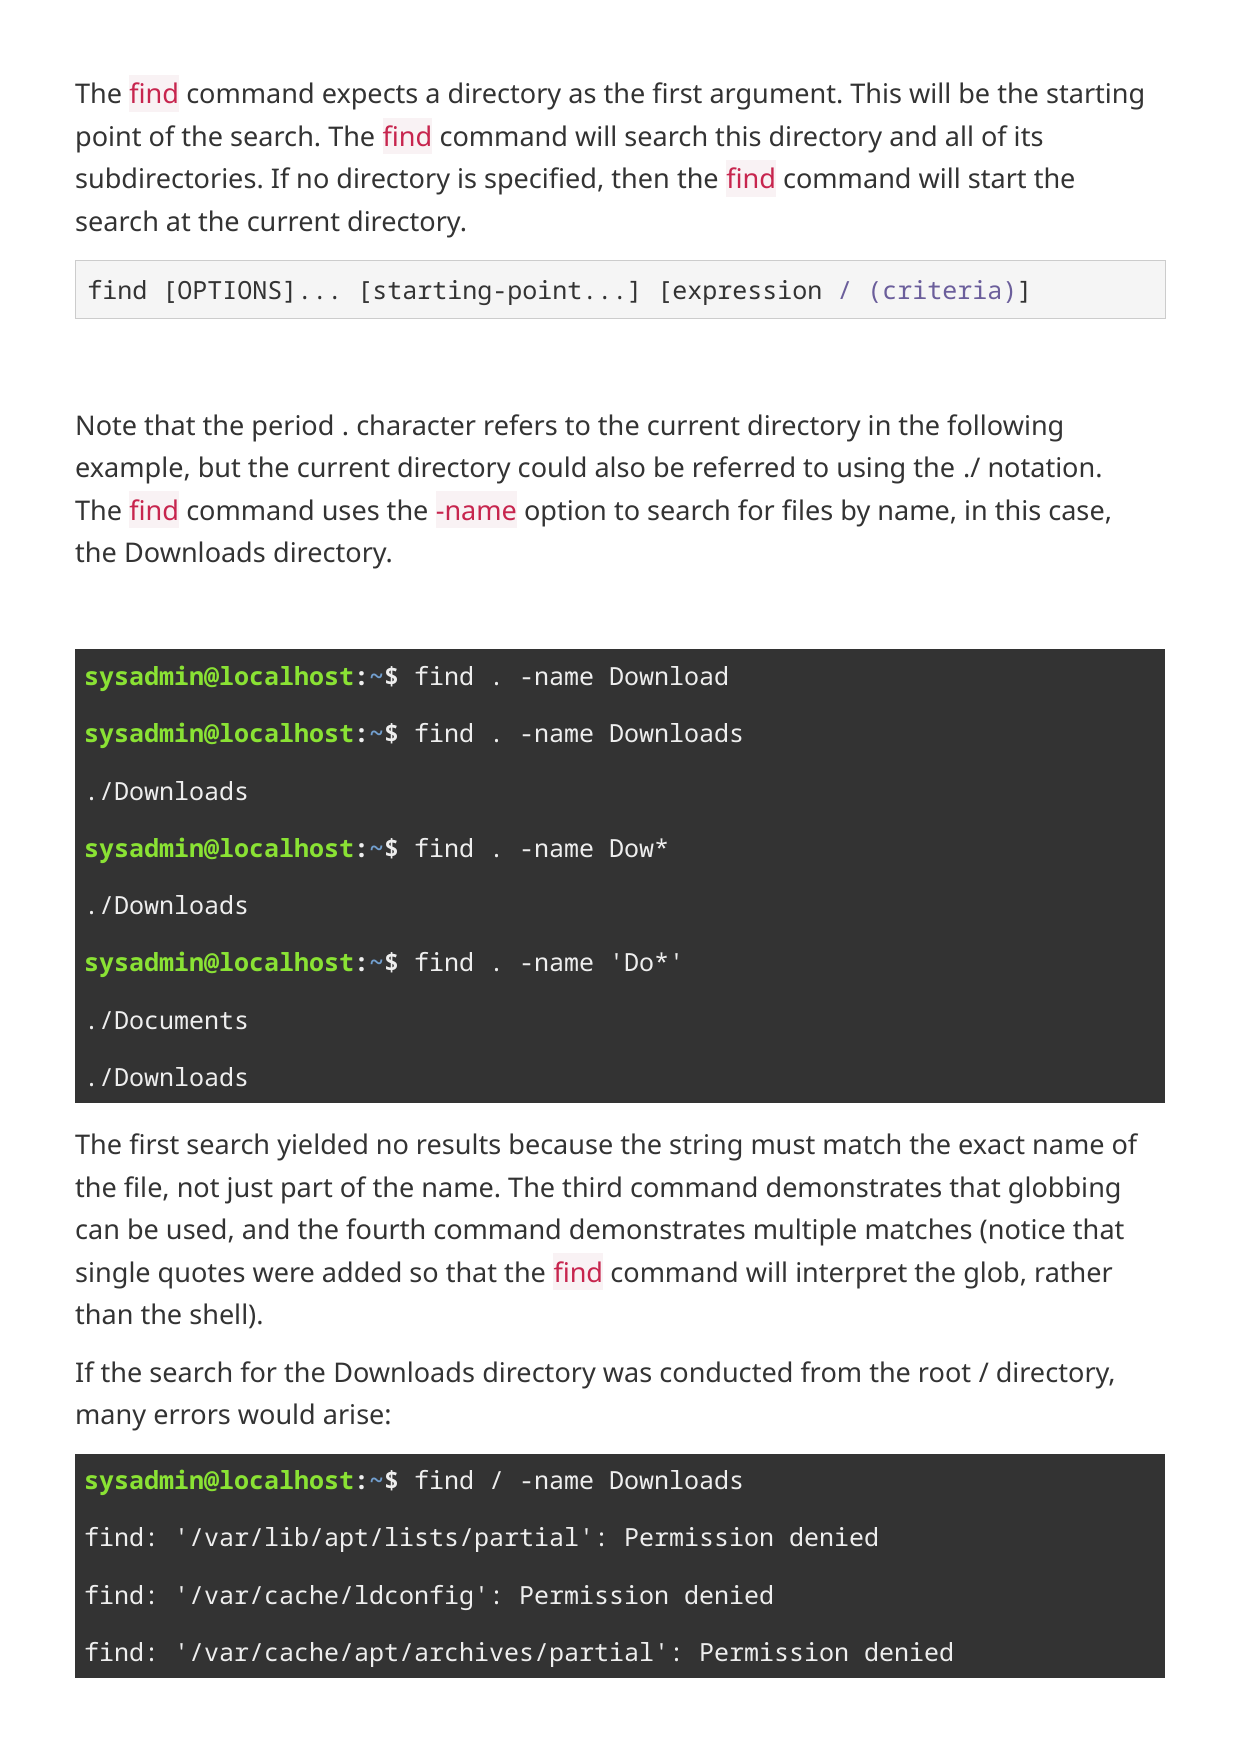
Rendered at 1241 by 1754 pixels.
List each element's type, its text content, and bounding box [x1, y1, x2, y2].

text Note that the period . character refers to the current directory in the following example, but the current directory could also be referred to using the ./ notation. The find command uses the -name option to search for files by name, in this case, the Downloads directory. [75, 406, 1165, 570]
text sysadmin@localhost:~$ find . -name 'Do*' [75, 936, 1165, 979]
text ./Documents [75, 993, 1165, 1036]
text sysadmin@localhost:~$ find . -name Dow* [75, 821, 1165, 864]
text find: '/var/cache/apt/archives/partial': Permission denied [75, 1626, 1165, 1678]
text The first search yielded no results because the string must match the exact name of the file, not just part of the name. The third command demonstrates that globbing can be used, and the fourth command demonstrates multiple matches (notice that single quotes were added so that the find command will interpret the glob, rather than the shell). [75, 1126, 1165, 1332]
text find [OPTIONS]... [starting-point...] [expression / (criteria)] [76, 261, 1165, 318]
text sysadmin@localhost:~$ find . -name Downloads [75, 707, 1165, 750]
text The find command expects a directory as the first argument. This will be the starting point of the search. The find command will search this directory and all of its subdirectories. If no directory is specified, then the find command will start the search at the current directory. [75, 75, 1165, 239]
text ./Downloads [75, 764, 1165, 807]
text If the search for the Downloads directory was conducted from the root / directory, many errors would arise: [75, 1353, 1165, 1433]
text ./Downloads [75, 1051, 1165, 1103]
text ./Downloads [75, 879, 1165, 922]
text find: '/var/cache/ldconfig': Permission denied [75, 1568, 1165, 1611]
text sysadmin@localhost:~$ find . -name Download [75, 649, 1165, 693]
text find: '/var/lib/apt/lists/partial': Permission denied [75, 1511, 1165, 1554]
text sysadmin@localhost:~$ find / -name Downloads [75, 1454, 1165, 1497]
